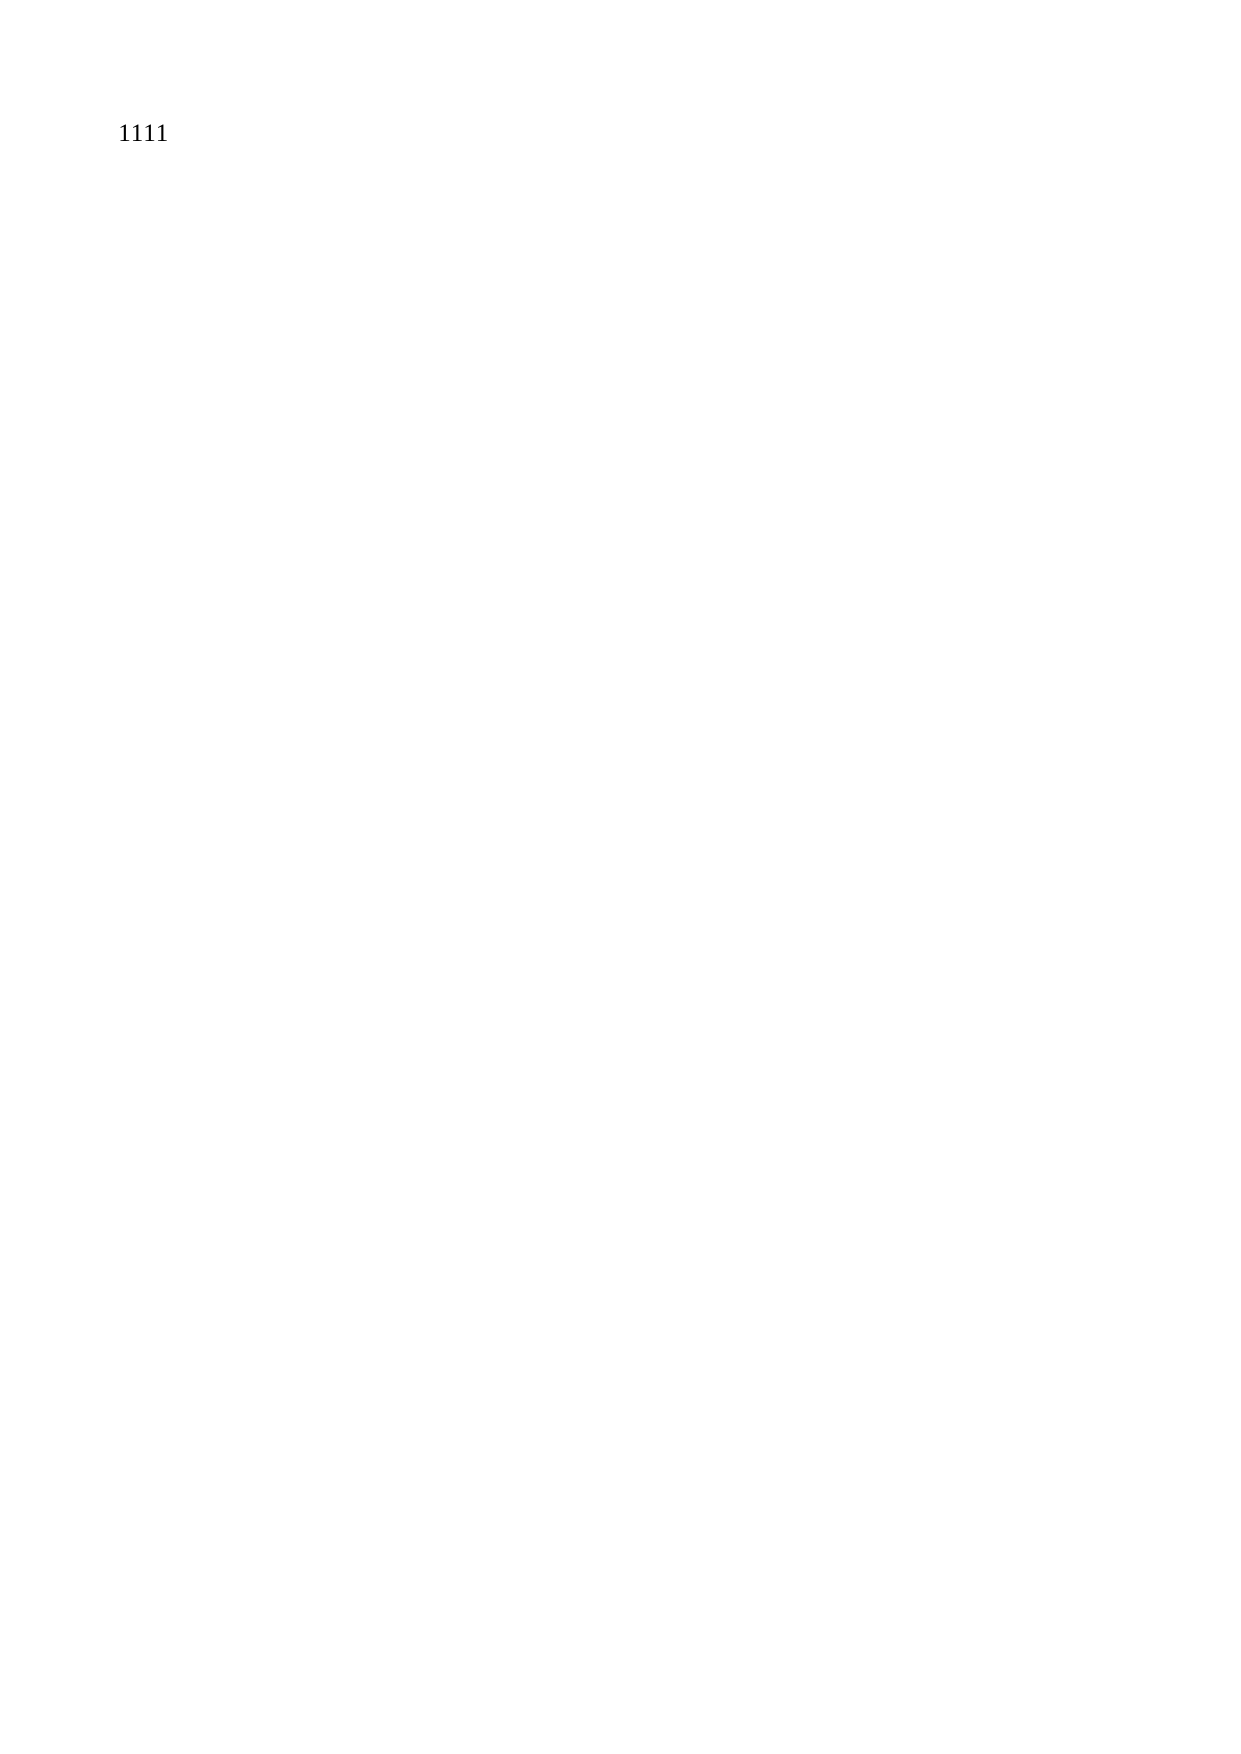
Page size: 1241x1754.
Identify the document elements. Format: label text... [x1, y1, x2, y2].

text 1111 [118, 118, 1122, 147]
